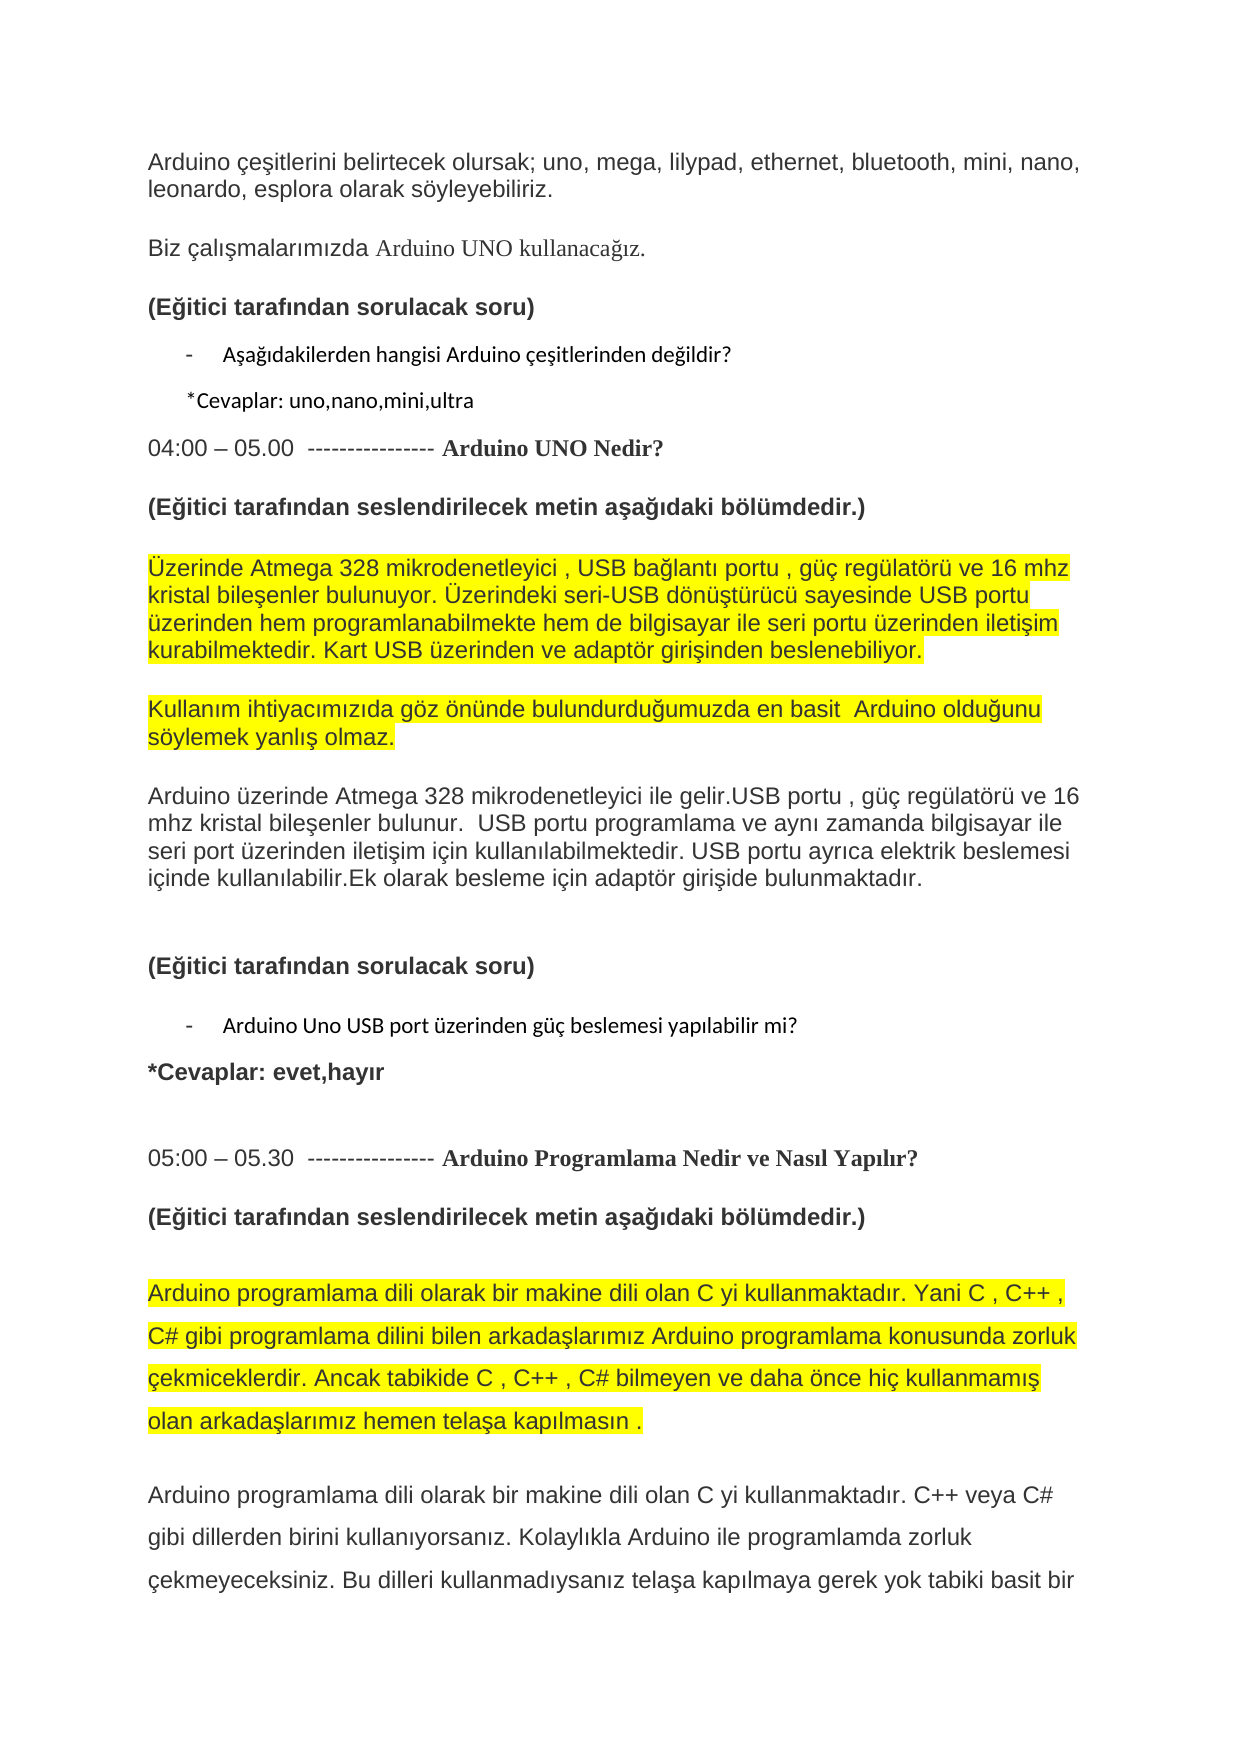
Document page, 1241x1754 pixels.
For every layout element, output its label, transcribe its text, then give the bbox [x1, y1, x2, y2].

text 04:00 – 05.00 ---------------- Arduino UNO Nedir? [148, 433, 1093, 461]
text Kullanım ihtiyacımızıda göz önünde bulundurduğumuzda en basit Arduino olduğunu söylemek yanlış olmaz. [148, 695, 1093, 750]
text (Eğitici tarafından sorulacak soru) [148, 293, 1093, 321]
text Arduino programlama dili olarak bir makine dili olan C yi kullanmaktadır. C++ veya C# gibi dillerden birini kullanıyorsanız. Kolaylıkla Arduino ile programlamda zorluk çekmeyeceksiniz. Bu dilleri kullanmadıysanız telaşa kapılmaya gerek yok tabiki basit bir [148, 1466, 1093, 1593]
text (Eğitici tarafından seslendirilecek metin aşağıdaki bölümdedir.) [148, 1203, 1093, 1231]
text (Eğitici tarafından seslendirilecek metin aşağıdaki bölümdedir.) [148, 492, 1093, 520]
text *Cevaplar: uno,nano,mini,ultra [148, 387, 1093, 414]
text (Eğitici tarafından sorulacak soru) [148, 952, 1093, 979]
text 05:00 – 05.30 ---------------- Arduino Programlama Nedir ve Nasıl Yapılır? [148, 1117, 1093, 1172]
text Arduino çeşitlerini belirtecek olursak; uno, mega, lilypad, ethernet, bluetooth, mini, nano, leonardo, esplora olarak söyleyebiliriz. [148, 148, 1093, 203]
text Biz çalışmalarımızda Arduino UNO kullanacağız. [148, 234, 1093, 262]
text *Cevaplar: evet,hayır [148, 1058, 1093, 1086]
list Arduino Uno USB port üzerinden güç beslemesi yapılabilir mi? [185, 1011, 1093, 1039]
text Arduino programlama dili olarak bir makine dili olan C yi kullanmaktadır. Yani C , C++ , C# gibi programlama dilini bilen arkadaşlarımız Arduino programlama konusunda zorluk çekmiceklerdir. Ancak tabikide C , C++ , C# bilmeyen ve daha önce hiç kullanmamış olan arkadaşlarımız hemen telaşa kapılmasın . [148, 1264, 1093, 1434]
list Aşağıdakilerden hangisi Arduino çeşitlerinden değildir? [185, 339, 1093, 368]
text Üzerinde Atmega 328 mikrodenetleyici , USB bağlantı portu , güç regülatörü ve 16 mhz kristal bileşenler bulunuyor. Üzerindeki seri-USB dönüştürücü sayesinde USB portu üzerinden hem programlanabilmekte hem de bilgisayar ile seri portu üzerinden iletişim kurabilmektedir. Kart USB üzerinden ve adaptör girişinden beslenebiliyor. [148, 553, 1093, 664]
text Arduino üzerinde Atmega 328 mikrodenetleyici ile gelir.USB portu , güç regülatörü ve 16 mhz kristal bileşenler bulunur. USB portu programlama ve aynı zamanda bilgisayar ile seri port üzerinden iletişim için kullanılabilmektedir. USB portu ayrıca elektrik beslemesi içinde kullanılabilir.Ek olarak besleme için adaptör girişide bulunmaktadır. [148, 782, 1093, 921]
